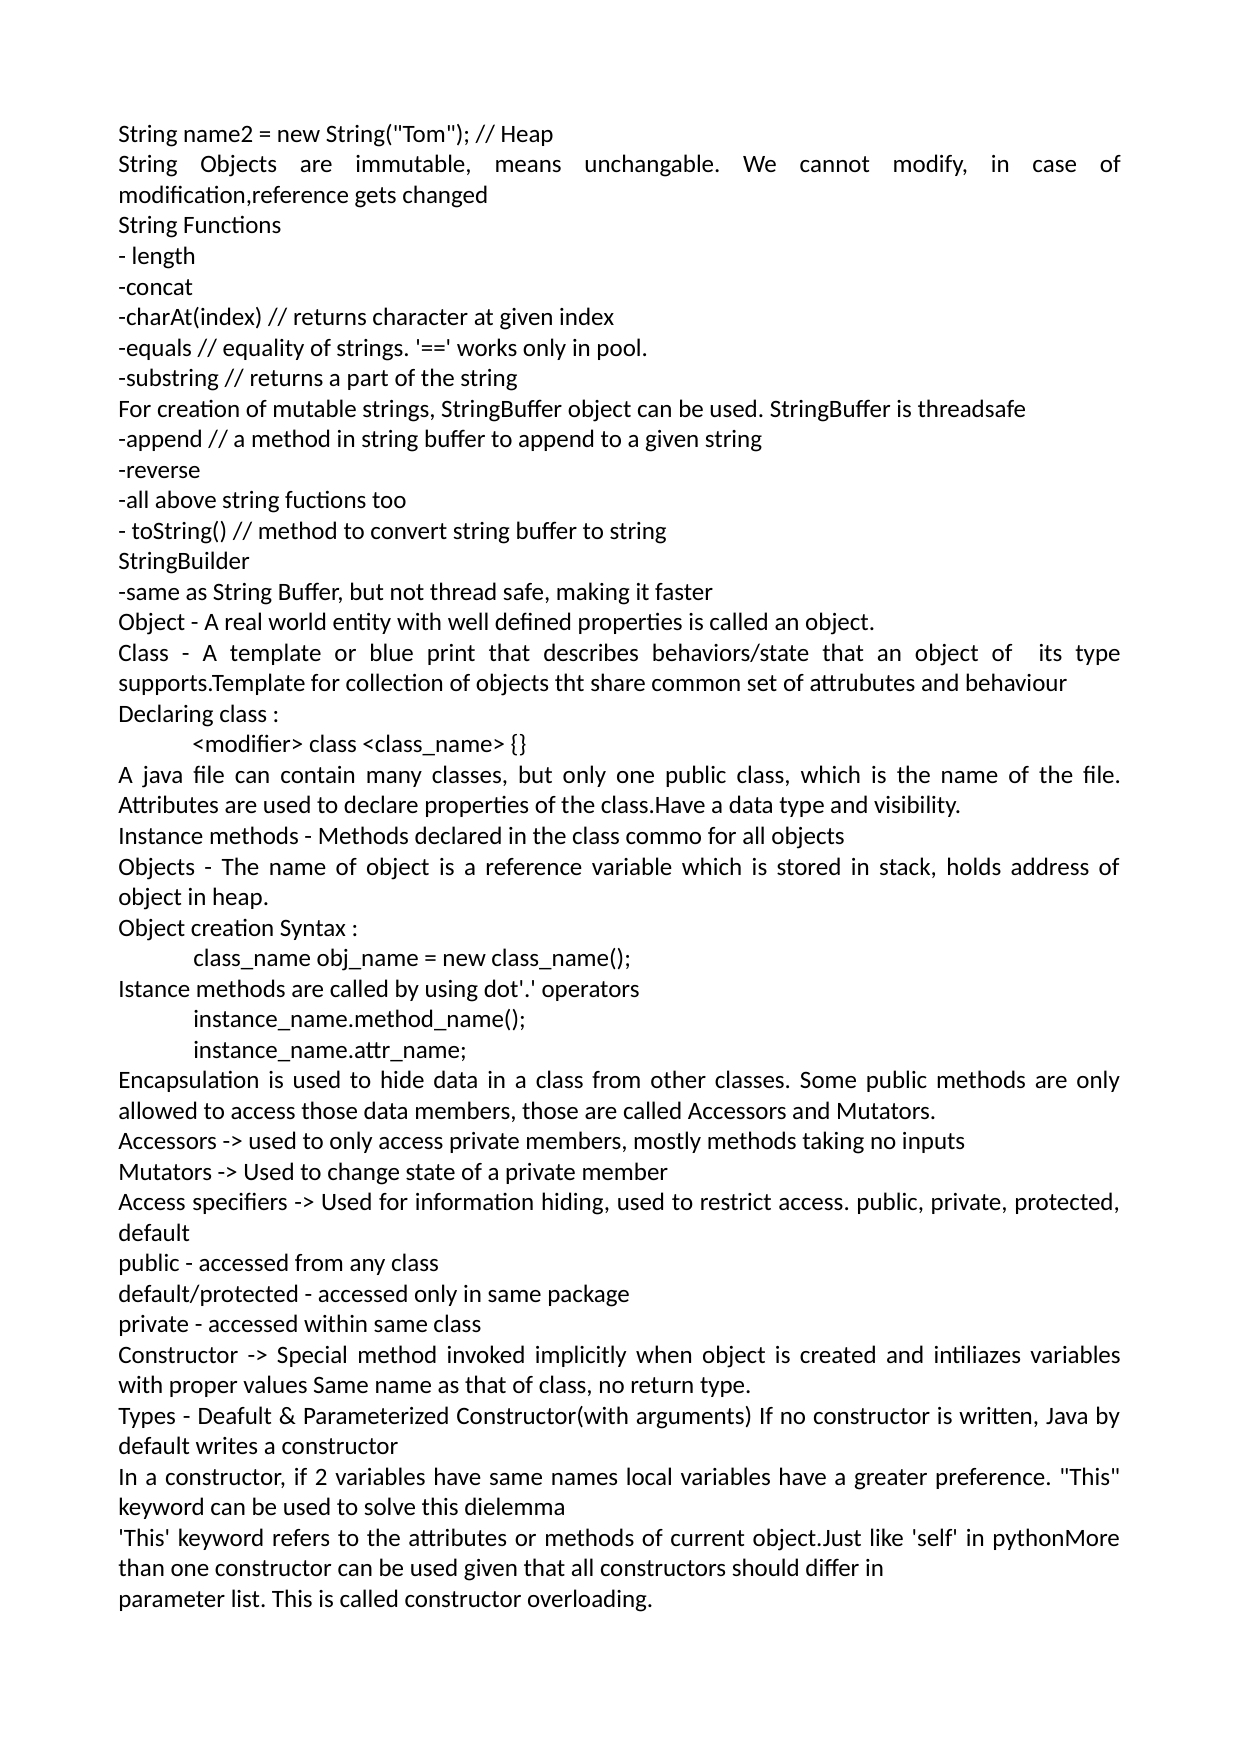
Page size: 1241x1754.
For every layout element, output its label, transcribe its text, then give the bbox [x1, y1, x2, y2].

text class_name obj_name = new class_name(); [193, 942, 1122, 973]
text -substring // returns a part of the string [118, 362, 1122, 393]
text Object - A real world entity with well defined properties is called an object. [118, 606, 1122, 637]
text Object creation Syntax : [118, 912, 1122, 942]
text For creation of mutable strings, StringBuffer object can be used. StringBuffer is threadsafe [118, 393, 1122, 423]
text Types - Deafult & Parameterized Constructor(with arguments) If no constructor is written, Java by default writes a constructor [118, 1400, 1122, 1461]
text Mutators -> Used to change state of a private member [118, 1156, 1122, 1186]
text StringBuilder [118, 545, 1122, 576]
text parameter list. This is called constructor overloading. [118, 1583, 1122, 1614]
text String name2 = new String("Tom"); // Heap [118, 118, 1122, 149]
text Instance methods - Methods declared in the class commo for all objects [118, 820, 1122, 851]
text instance_name.attr_name; [193, 1034, 1122, 1064]
text Class - A template or blue print that describes behaviors/state that an object of its type supports.Template for collection of objects tht share common set of attrubutes and behaviour [118, 637, 1122, 698]
text default/protected - accessed only in same package [118, 1278, 1122, 1308]
text String Functions [118, 210, 1122, 240]
text Accessors -> used to only access private members, mostly methods taking no inputs [118, 1125, 1122, 1156]
text <modifier> class <class_name> {} [118, 728, 1122, 759]
text - toString() // method to convert string buffer to string [118, 515, 1122, 545]
text -concat [118, 271, 1122, 301]
text Declaring class : [118, 698, 1122, 728]
text private - accessed within same class [118, 1308, 1122, 1339]
text -same as String Buffer, but not thread safe, making it faster [118, 576, 1122, 606]
text -all above string fuctions too [118, 484, 1122, 515]
text Istance methods are called by using dot'.' operators [118, 973, 1122, 1003]
text -append // a method in string buffer to append to a given string [118, 423, 1122, 454]
text 'This' keyword refers to the attributes or methods of current object.Just like 'self' in pythonMore than one constructor can be used given that all constructors should differ in [118, 1522, 1122, 1583]
text public - accessed from any class [118, 1247, 1122, 1278]
text -equals // equality of strings. '==' works only in pool. [118, 332, 1122, 362]
text String Objects are immutable, means unchangable. We cannot modify, in case of modification,reference gets changed [118, 149, 1122, 210]
text instance_name.method_name(); [193, 1003, 1122, 1034]
text Constructor -> Special method invoked implicitly when object is created and intiliazes variables with proper values Same name as that of class, no return type. [118, 1339, 1122, 1400]
text Objects - The name of object is a reference variable which is stored in stack, holds address of object in heap. [118, 851, 1122, 912]
text - length [118, 240, 1122, 271]
text A java file can contain many classes, but only one public class, which is the name of the file. Attributes are used to declare properties of the class.Have a data type and visibility. [118, 759, 1122, 820]
text -reverse [118, 454, 1122, 484]
text -charAt(index) // returns character at given index [118, 301, 1122, 332]
text In a constructor, if 2 variables have same names local variables have a greater preference. "This" keyword can be used to solve this dielemma [118, 1461, 1122, 1522]
text Access specifiers -> Used for information hiding, used to restrict access. public, private, protected, default [118, 1186, 1122, 1247]
text Encapsulation is used to hide data in a class from other classes. Some public methods are only allowed to access those data members, those are called Accessors and Mutators. [118, 1064, 1122, 1125]
